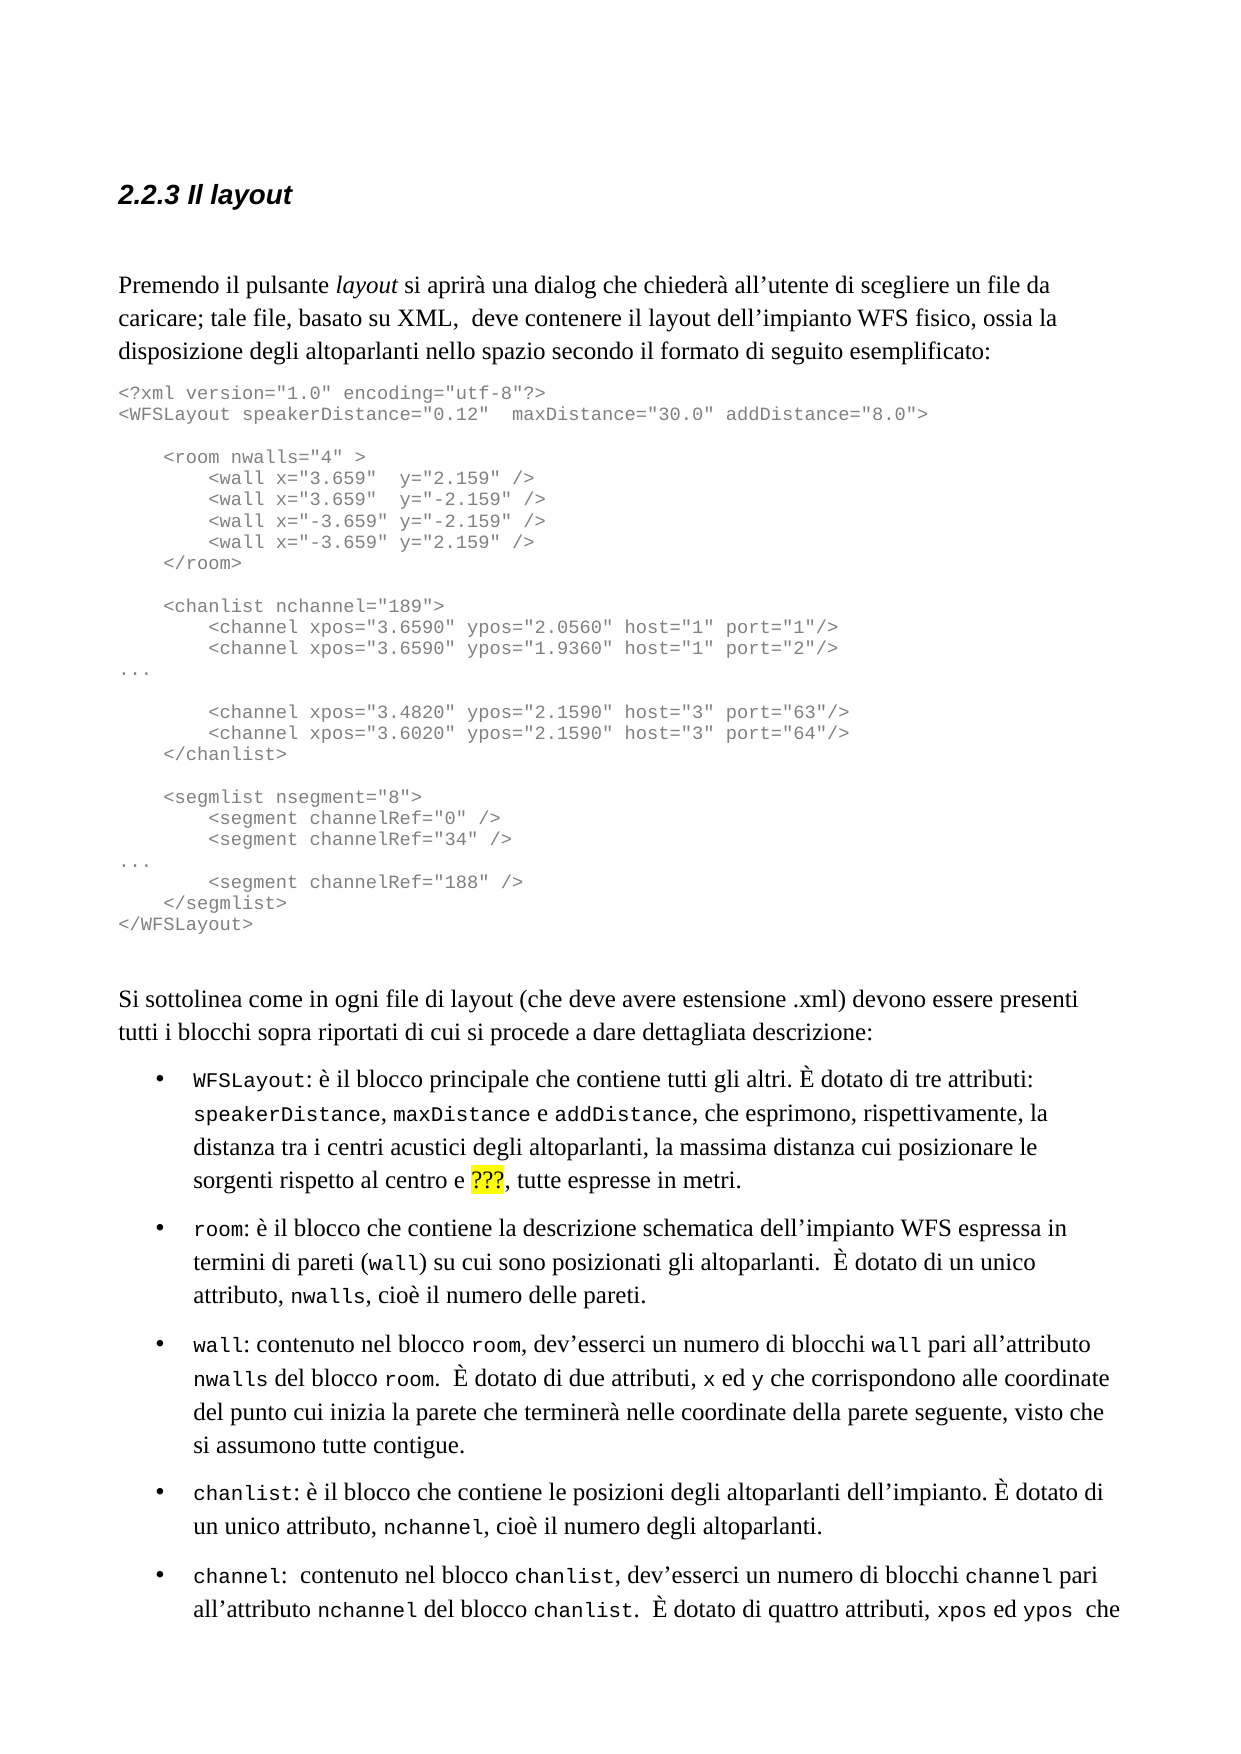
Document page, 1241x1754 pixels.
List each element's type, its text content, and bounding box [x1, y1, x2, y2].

text ... [118, 660, 1122, 681]
text <segmlist nsegment="8"> [118, 788, 1122, 809]
text <?xml version="1.0" encoding="utf-8"?> [118, 384, 1122, 405]
list chanlist: è il blocco che contiene le posizioni degli altoparlanti dell’impianto. È dotato di un unico attributo, nchannel, cioè il numero degli altoparlanti. [156, 1477, 1122, 1541]
text <segment channelRef="0" /> [118, 809, 1122, 830]
list wall: contenuto nel blocco room, dev’esserci un numero di blocchi wall pari all’attributo nwalls del blocco room. È dotato di due attributi, x ed y che corrispondono alle coordinate del punto cui inizia la parete che terminerà nelle coordinate della parete seguente, visto che si assumono tutte contigue. [156, 1329, 1122, 1459]
text <chanlist nchannel="189"> [118, 596, 1122, 618]
text <segment channelRef="188" /> [118, 873, 1122, 894]
text <channel xpos="3.6020" ypos="2.1590" host="3" port="64"/> [118, 724, 1122, 745]
text <segment channelRef="34" /> [118, 830, 1122, 851]
text <wall x="-3.659" y="2.159" /> [118, 533, 1122, 554]
text ... [118, 851, 1122, 873]
text Si sottolinea come in ogni file di layout (che deve avere estensione .xml) devono essere presenti tutti i blocchi sopra riportati di cui si procede a dare dettagliata descrizione: [118, 984, 1122, 1046]
text <channel xpos="3.4820" ypos="2.1590" host="3" port="63"/> [118, 703, 1122, 724]
text <wall x="3.659" y="2.159" /> [118, 469, 1122, 490]
text </chanlist> [118, 745, 1122, 766]
list WFSLayout: è il blocco principale che contiene tutti gli altri. È dotato di tre attributi: speakerDistance, maxDistance e addDistance, che esprimono, rispettivamente, la distanza tra i centri acustici degli altoparlanti, la massima distanza cui posizionare le sorgenti rispetto al centro e ???, tutte espresse in metri. [156, 1064, 1122, 1194]
list room: è il blocco che contiene la descrizione schematica dell’impianto WFS espressa in termini di pareti (wall) su cui sono posizionati gli altoparlanti. È dotato di un unico attributo, nwalls, cioè il numero delle pareti. [156, 1213, 1122, 1310]
subtitle 2.2.3 Il layout [118, 178, 1122, 210]
text <wall x="-3.659" y="-2.159" /> [118, 511, 1122, 533]
text </WFSLayout> [118, 915, 1122, 936]
text Premendo il pulsante layout si aprirà una dialog che chiederà all’utente di scegliere un file da caricare; tale file, basato su XML, deve contenere il layout dell’impianto WFS fisico, ossia la disposizione degli altoparlanti nello spazio secondo il formato di seguito esemplificato: [118, 270, 1122, 365]
text <room nwalls="4" > [118, 448, 1122, 469]
text <channel xpos="3.6590" ypos="1.9360" host="1" port="2"/> [118, 639, 1122, 660]
text <channel xpos="3.6590" ypos="2.0560" host="1" port="1"/> [118, 618, 1122, 639]
list channel: contenuto nel blocco chanlist, dev’esserci un numero di blocchi channel pari all’attributo nchannel del blocco chanlist. È dotato di quattro attributi, xpos ed ypos che [156, 1560, 1122, 1623]
text <wall x="3.659" y="-2.159" /> [118, 490, 1122, 511]
text </room> [118, 554, 1122, 575]
text </segmlist> [118, 894, 1122, 915]
text <WFSLayout speakerDistance="0.12" maxDistance="30.0" addDistance="8.0"> [118, 405, 1122, 426]
